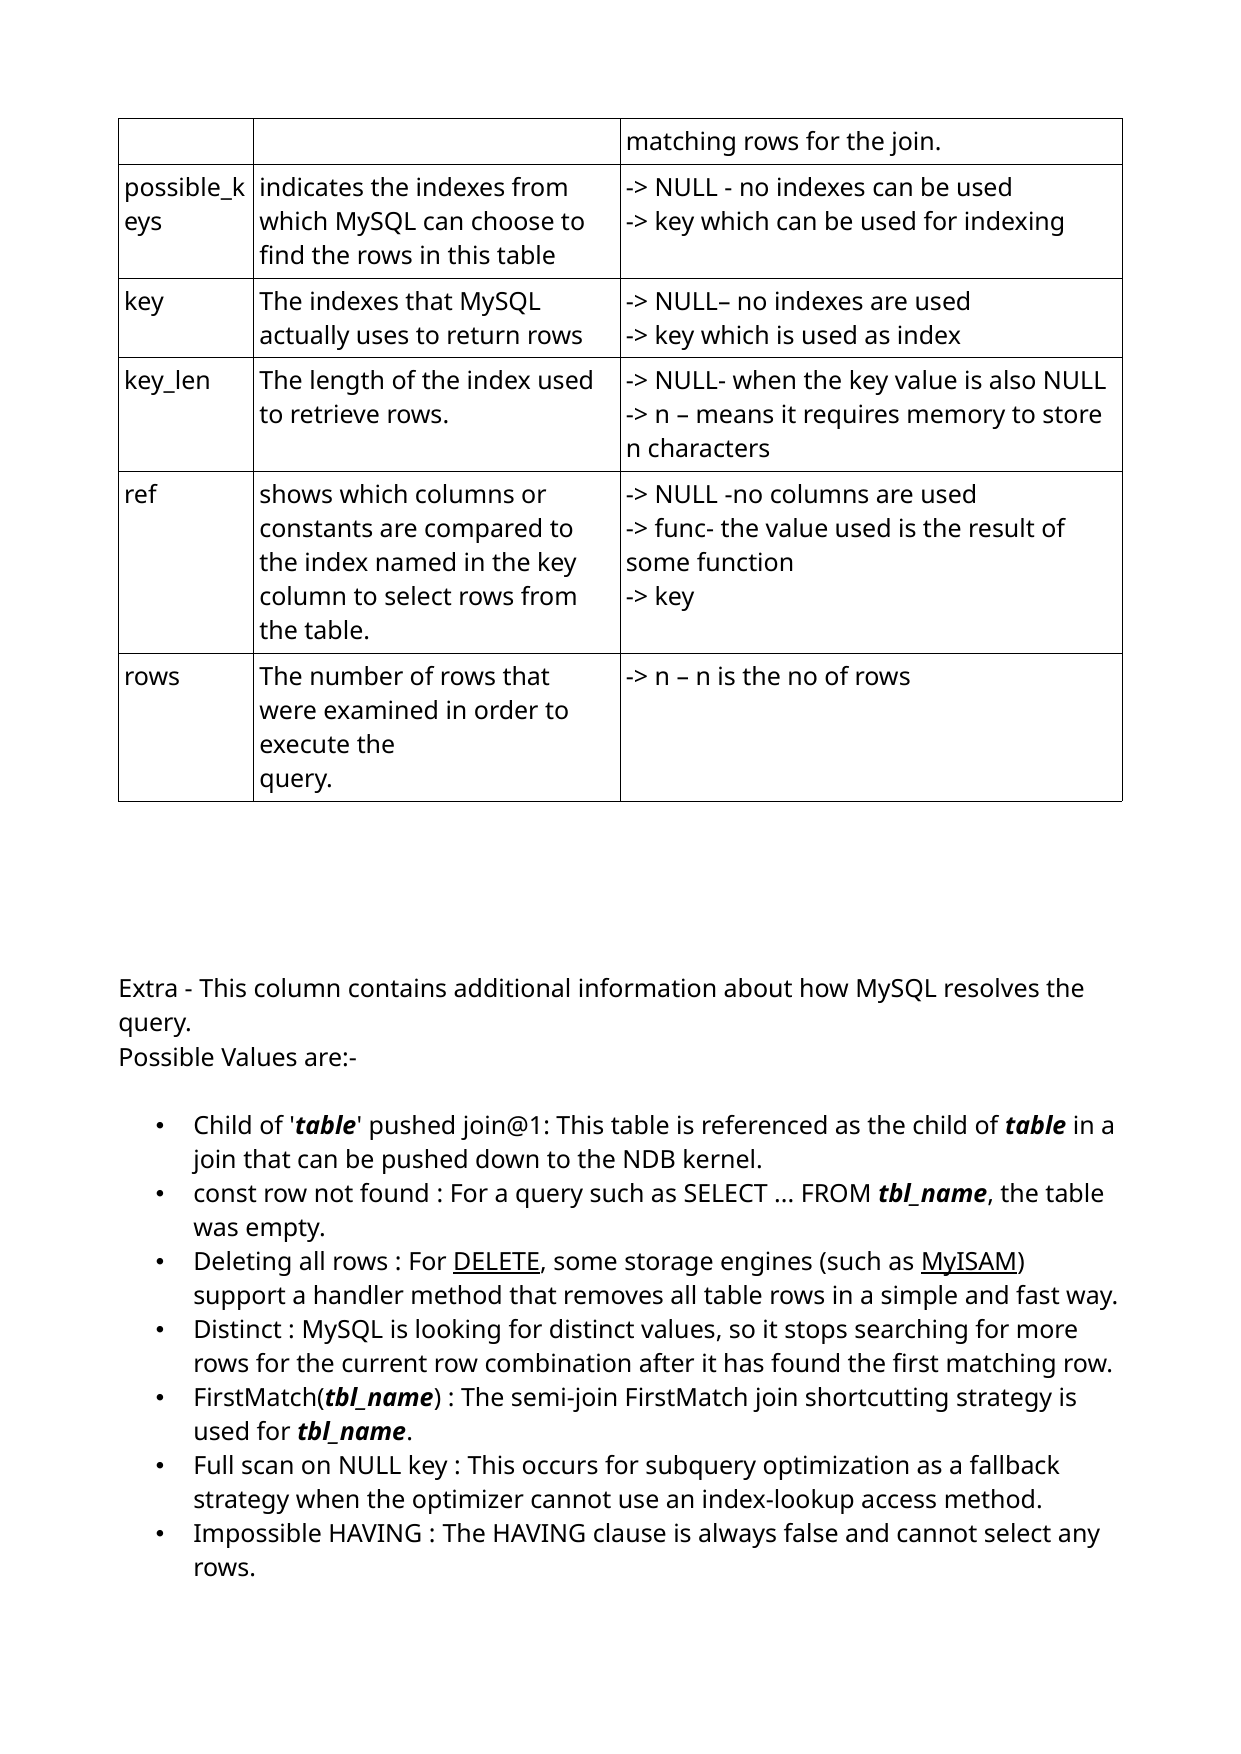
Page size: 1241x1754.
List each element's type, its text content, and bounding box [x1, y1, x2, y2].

list const row not found : For a query such as SELECT ... FROM tbl_name, the table was empty. [156, 1175, 1122, 1243]
table_cell key_len [119, 358, 253, 471]
list FirstMatch(tbl_name) : The semi-join FirstMatch join shortcutting strategy is used for tbl_name. [156, 1380, 1122, 1448]
table_cell ref [119, 472, 253, 653]
table_cell rows [119, 654, 253, 801]
table_cell possible_keys [119, 165, 253, 277]
table_cell matching rows for the join. [621, 119, 1122, 164]
text Possible Values are:- [118, 1039, 1122, 1073]
list Impossible HAVING : The HAVING clause is always false and cannot select any rows. [156, 1516, 1122, 1584]
table_cell -> NULL- when the key value is also NULL -> n – means it requires memory to store n characters [621, 358, 1122, 471]
list Full scan on NULL key : This occurs for subquery optimization as a fallback strategy when the optimizer cannot use an index-lookup access method. [156, 1448, 1122, 1516]
table_cell -> NULL– no indexes are used -> key which is used as index [621, 279, 1122, 357]
table_cell The indexes that MySQL actually uses to return rows [254, 279, 620, 357]
table_cell -> n – n is the no of rows [621, 654, 1122, 801]
table_cell [119, 119, 253, 164]
table_cell The number of rows that were examined in order to execute the query. [254, 654, 620, 801]
table_cell The length of the index used to retrieve rows. [254, 358, 620, 471]
table_cell -> NULL -no columns are used -> func- the value used is the result of some function -> key [621, 472, 1122, 653]
table_cell [254, 119, 620, 164]
list Deleting all rows : For DELETE, some storage engines (such as MyISAM) support a handler method that removes all table rows in a simple and fast way. [156, 1243, 1122, 1312]
list Child of 'table' pushed join@1: This table is referenced as the child of table in a join that can be pushed down to the NDB kernel. [156, 1107, 1122, 1175]
table_cell indicates the indexes from which MySQL can choose to find the rows in this table [254, 165, 620, 277]
table_cell key [119, 279, 253, 357]
table_cell shows which columns or constants are compared to the index named in the key column to select rows from the table. [254, 472, 620, 653]
text Extra - This column contains additional information about how MySQL resolves the query. [118, 971, 1122, 1039]
list Distinct : MySQL is looking for distinct values, so it stops searching for more rows for the current row combination after it has found the first matching row. [156, 1312, 1122, 1380]
table_cell -> NULL - no indexes can be used -> key which can be used for indexing [621, 165, 1122, 277]
